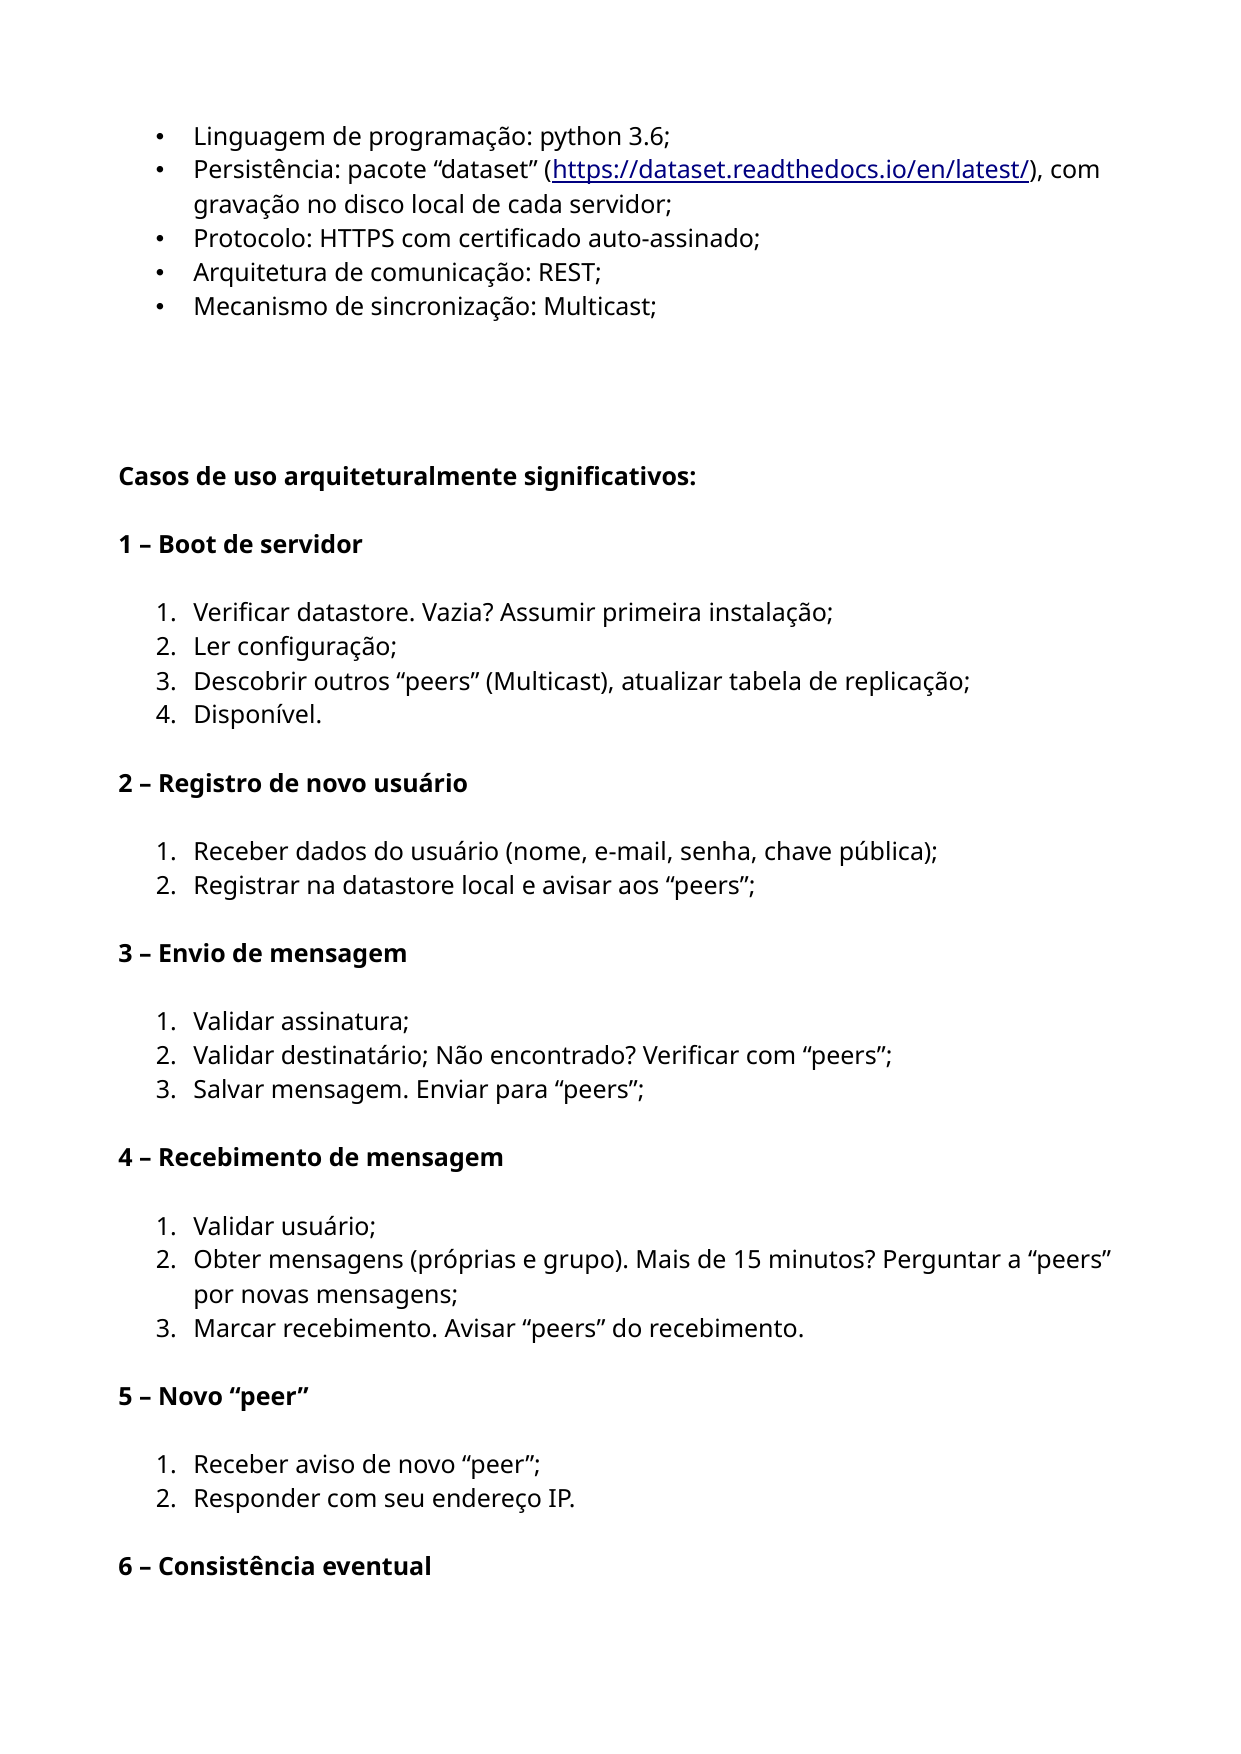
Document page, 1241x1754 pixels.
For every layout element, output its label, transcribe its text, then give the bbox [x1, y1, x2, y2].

text 5 – Novo “peer” [118, 1378, 1122, 1412]
list Disponível. [156, 697, 1122, 731]
list Salvar mensagem. Enviar para “peers”; [156, 1072, 1122, 1106]
text 4 – Recebimento de mensagem [118, 1140, 1122, 1174]
list Receber aviso de novo “peer”; [156, 1447, 1122, 1481]
list Arquitetura de comunicação: REST; [156, 254, 1122, 288]
list Validar usuário; [156, 1208, 1122, 1242]
list Registrar na datastore local e avisar aos “peers”; [156, 867, 1122, 902]
list Verificar datastore. Vazia? Assumir primeira instalação; [156, 595, 1122, 629]
list Descobrir outros “peers” (Multicast), atualizar tabela de replicação; [156, 663, 1122, 697]
list Receber dados do usuário (nome, e-mail, senha, chave pública); [156, 833, 1122, 867]
text 2 – Registro de novo usuário [118, 765, 1122, 799]
list Protocolo: HTTPS com certificado auto-assinado; [156, 220, 1122, 254]
text 3 – Envio de mensagem [118, 936, 1122, 970]
list Mecanismo de sincronização: Multicast; [156, 288, 1122, 322]
list Obter mensagens (próprias e grupo). Mais de 15 minutos? Perguntar a “peers” por novas mensagens; [156, 1242, 1122, 1310]
list Responder com seu endereço IP. [156, 1481, 1122, 1515]
text 1 – Boot de servidor [118, 527, 1122, 561]
list Validar destinatário; Não encontrado? Verificar com “peers”; [156, 1038, 1122, 1072]
list Validar assinatura; [156, 1004, 1122, 1038]
list Ler configuração; [156, 629, 1122, 663]
text Casos de uso arquiteturalmente significativos: [118, 459, 1122, 493]
list Linguagem de programação: python 3.6; [156, 118, 1122, 152]
text 6 – Consistência eventual [118, 1549, 1122, 1583]
list Marcar recebimento. Avisar “peers” do recebimento. [156, 1310, 1122, 1344]
list Persistência: pacote “dataset” (https://dataset.readthedocs.io/en/latest/), com gravação no disco local de cada servidor; [156, 152, 1122, 220]
